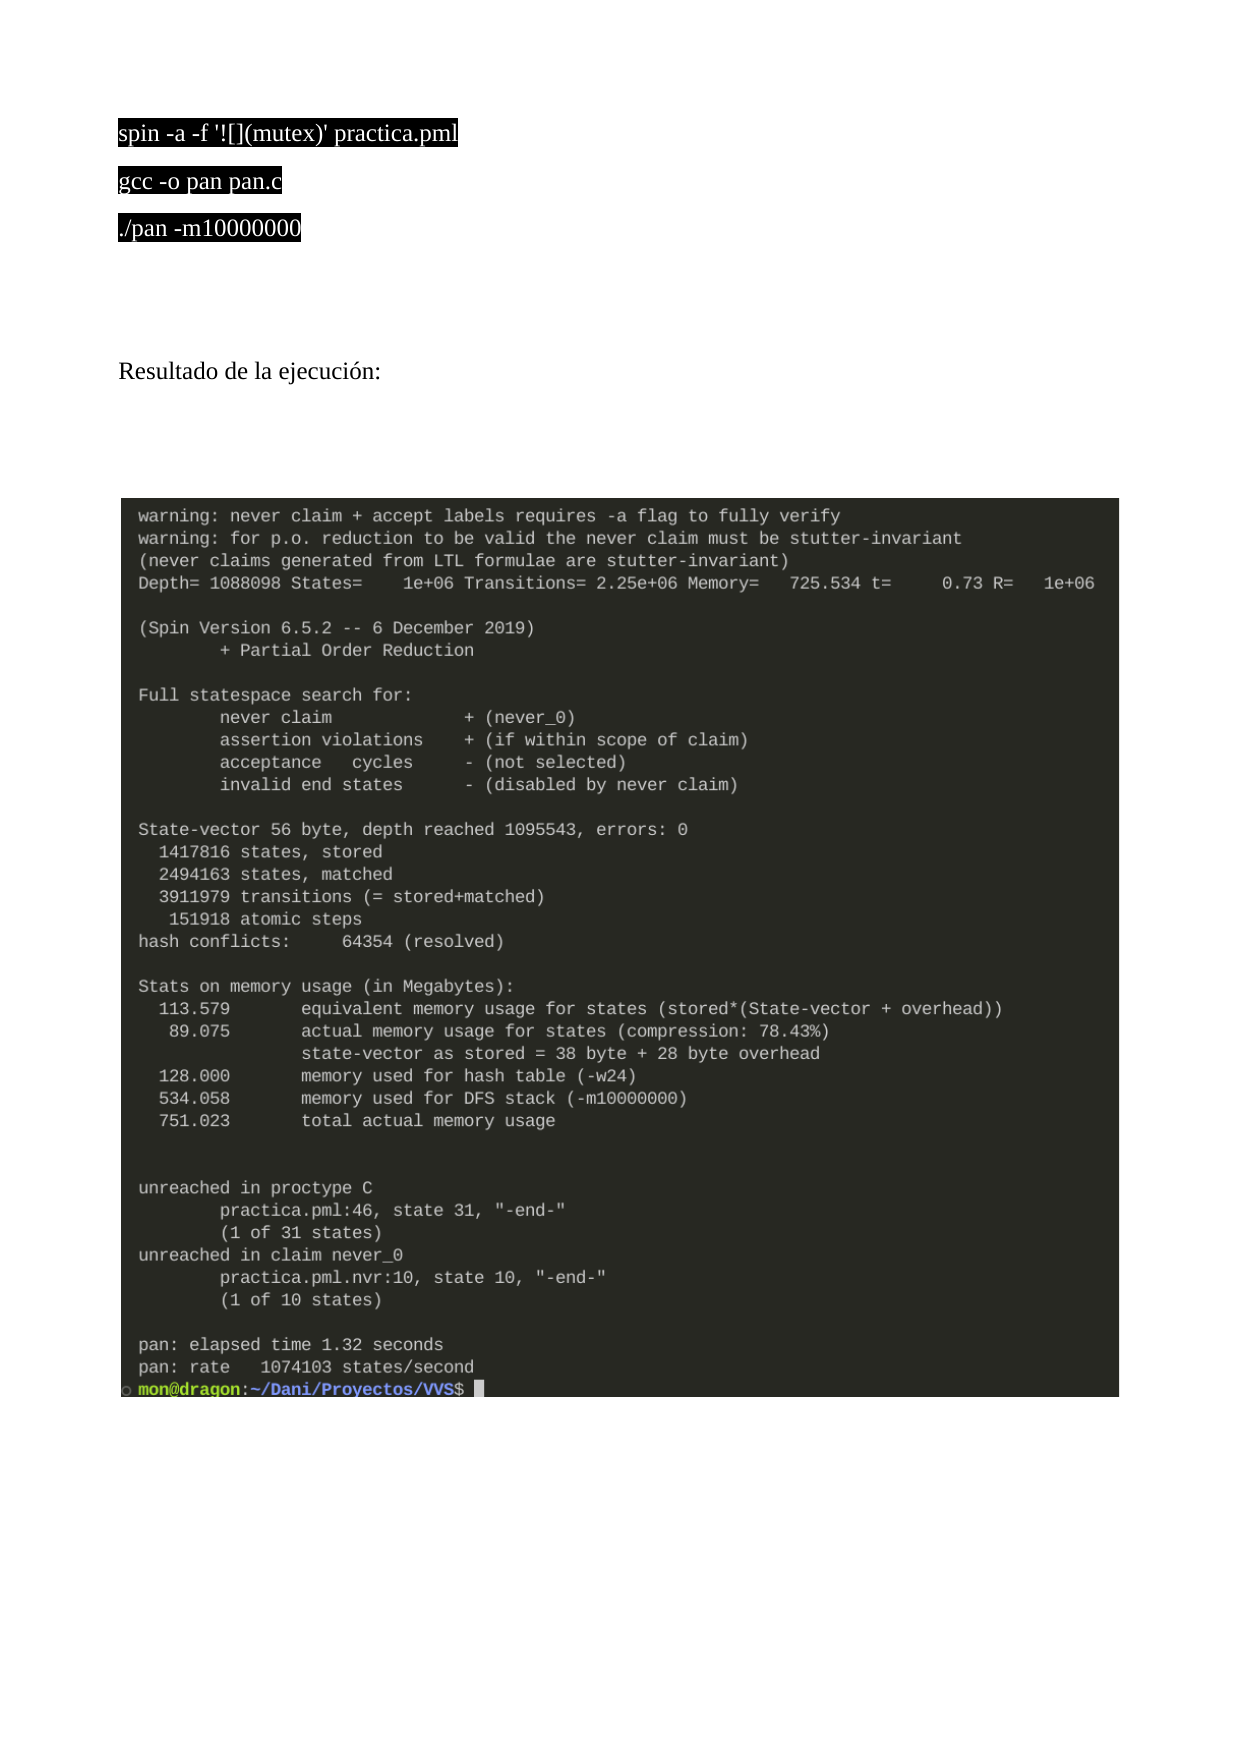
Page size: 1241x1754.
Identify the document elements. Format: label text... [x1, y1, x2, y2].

text gcc -o pan pan.c [118, 166, 1122, 194]
text ./pan -m10000000 [118, 213, 1122, 242]
text Resultado de la ejecución: [118, 356, 1122, 385]
picture [121, 498, 1120, 1397]
text spin -a -f '![](mutex)' practica.pml [118, 118, 1122, 147]
